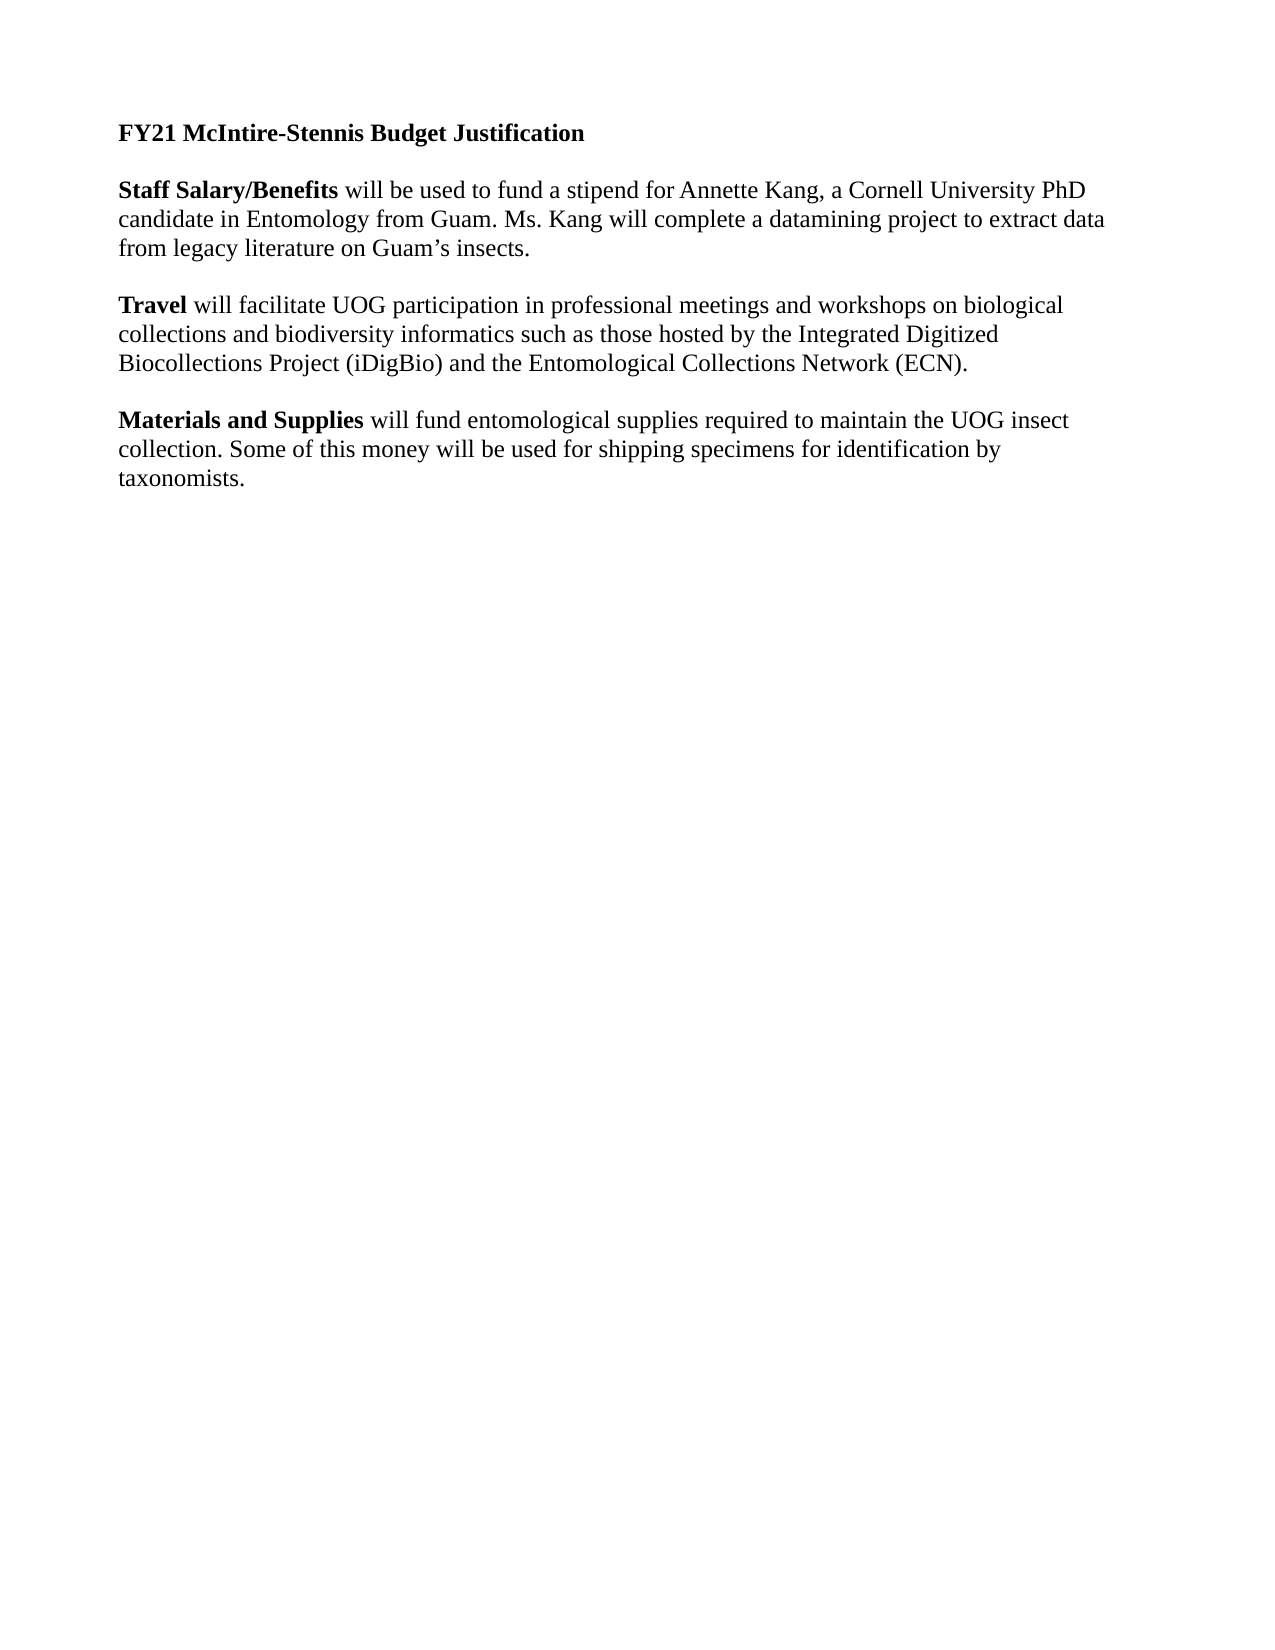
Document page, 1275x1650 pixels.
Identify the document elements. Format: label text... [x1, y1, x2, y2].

text Biocollections Project (iDigBio) and the Entomological Collections Network (ECN). [118, 348, 1157, 377]
text Staff Salary/Benefits will be used to fund a stipend for Annette Kang, a Cornell University PhD candidate in Entomology from Guam. Ms. Kang will complete a datamining project to extract data from legacy literature on Guam’s insects. [118, 176, 1157, 262]
text collection. Some of this money will be used for shipping specimens for identification by [118, 434, 1157, 463]
text Travel will facilitate UOG participation in professional meetings and workshops on biological [118, 291, 1157, 319]
text taxonomists. [118, 463, 1157, 492]
text collections and biodiversity informatics such as those hosted by the Integrated Digitized [118, 319, 1157, 348]
text Materials and Supplies will fund entomological supplies required to maintain the UOG insect [118, 406, 1157, 434]
text FY21 McIntire-Stennis Budget Justification [118, 118, 1157, 147]
